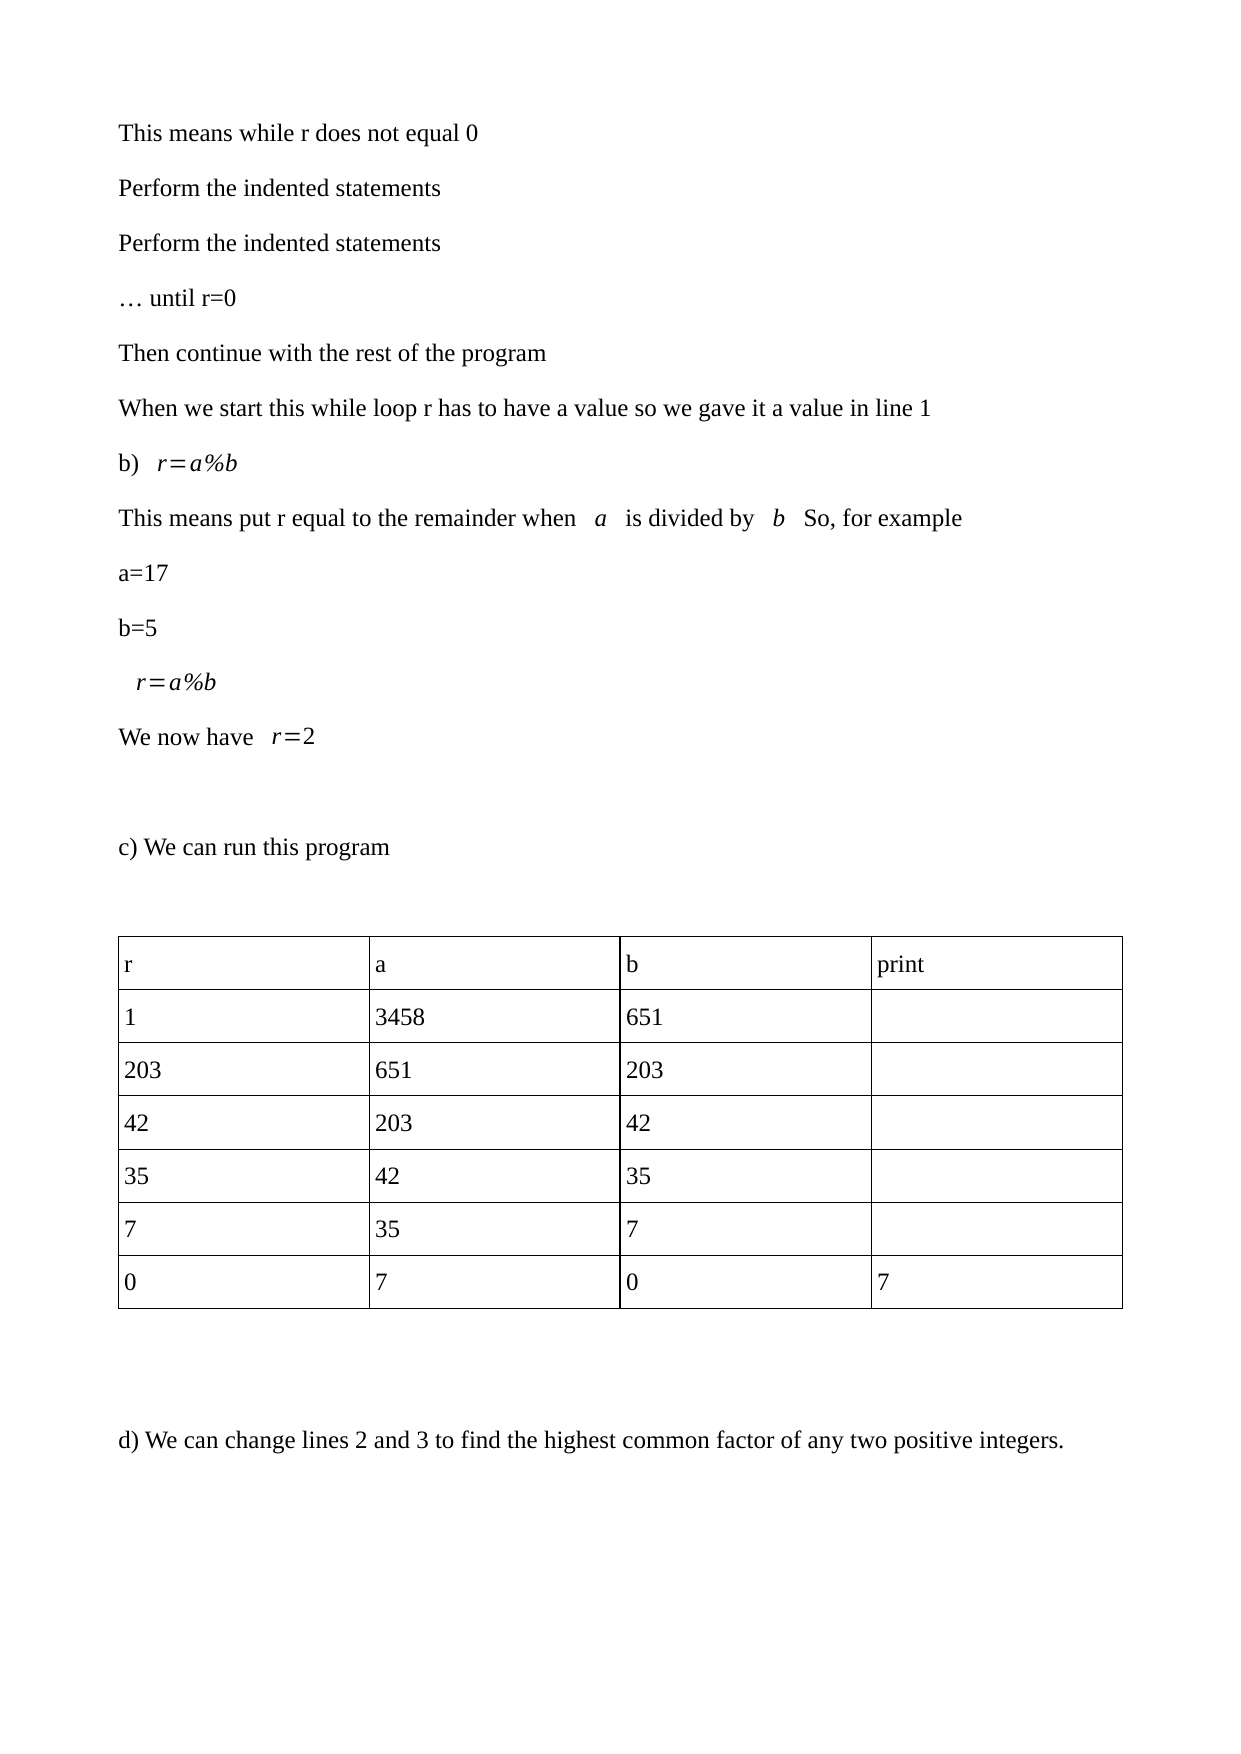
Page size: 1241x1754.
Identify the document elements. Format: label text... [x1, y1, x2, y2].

table_cell 651 [370, 1043, 619, 1095]
table_cell 203 [621, 1043, 871, 1095]
text We now have [118, 722, 1122, 751]
text b=5 [118, 613, 1122, 642]
table_header print [872, 937, 1122, 989]
text This means put r equal to the remainder whenis divided bySo, for example [118, 503, 1122, 532]
table_cell 35 [119, 1150, 369, 1202]
text When we start this while loop r has to have a value so we gave it a value in line 1 [118, 393, 1122, 422]
table_cell 1 [119, 990, 369, 1042]
table_cell [872, 1096, 1122, 1148]
table_cell 42 [621, 1096, 871, 1148]
table_cell 35 [370, 1203, 619, 1255]
text c) We can run this program [118, 832, 1122, 861]
text This means while r does not equal 0 [118, 118, 1122, 147]
text Perform the indented statements [118, 228, 1122, 257]
table_cell [872, 1150, 1122, 1202]
table_cell 7 [872, 1256, 1122, 1308]
table_cell 203 [119, 1043, 369, 1095]
text … until r=0 [118, 283, 1122, 312]
table_cell [872, 1043, 1122, 1095]
table_cell [872, 1203, 1122, 1255]
table_cell 7 [621, 1203, 871, 1255]
text b) [118, 448, 1122, 477]
table_cell 42 [370, 1150, 619, 1202]
table_header b [621, 937, 871, 989]
table_cell 7 [370, 1256, 619, 1308]
text a=17 [118, 558, 1122, 587]
text Then continue with the rest of the program [118, 338, 1122, 367]
table_cell 35 [621, 1150, 871, 1202]
table_cell 203 [370, 1096, 619, 1148]
table_cell 0 [119, 1256, 369, 1308]
table_cell 651 [621, 990, 871, 1042]
text Perform the indented statements [118, 173, 1122, 202]
text d) We can change lines 2 and 3 to find the highest common factor of any two positive integers. [118, 1425, 1122, 1454]
table_header a [370, 937, 619, 989]
table_header r [119, 937, 369, 989]
table_cell 7 [119, 1203, 369, 1255]
table_cell 3458 [370, 990, 619, 1042]
table_cell 42 [119, 1096, 369, 1148]
table_cell 0 [621, 1256, 871, 1308]
table_cell [872, 990, 1122, 1042]
